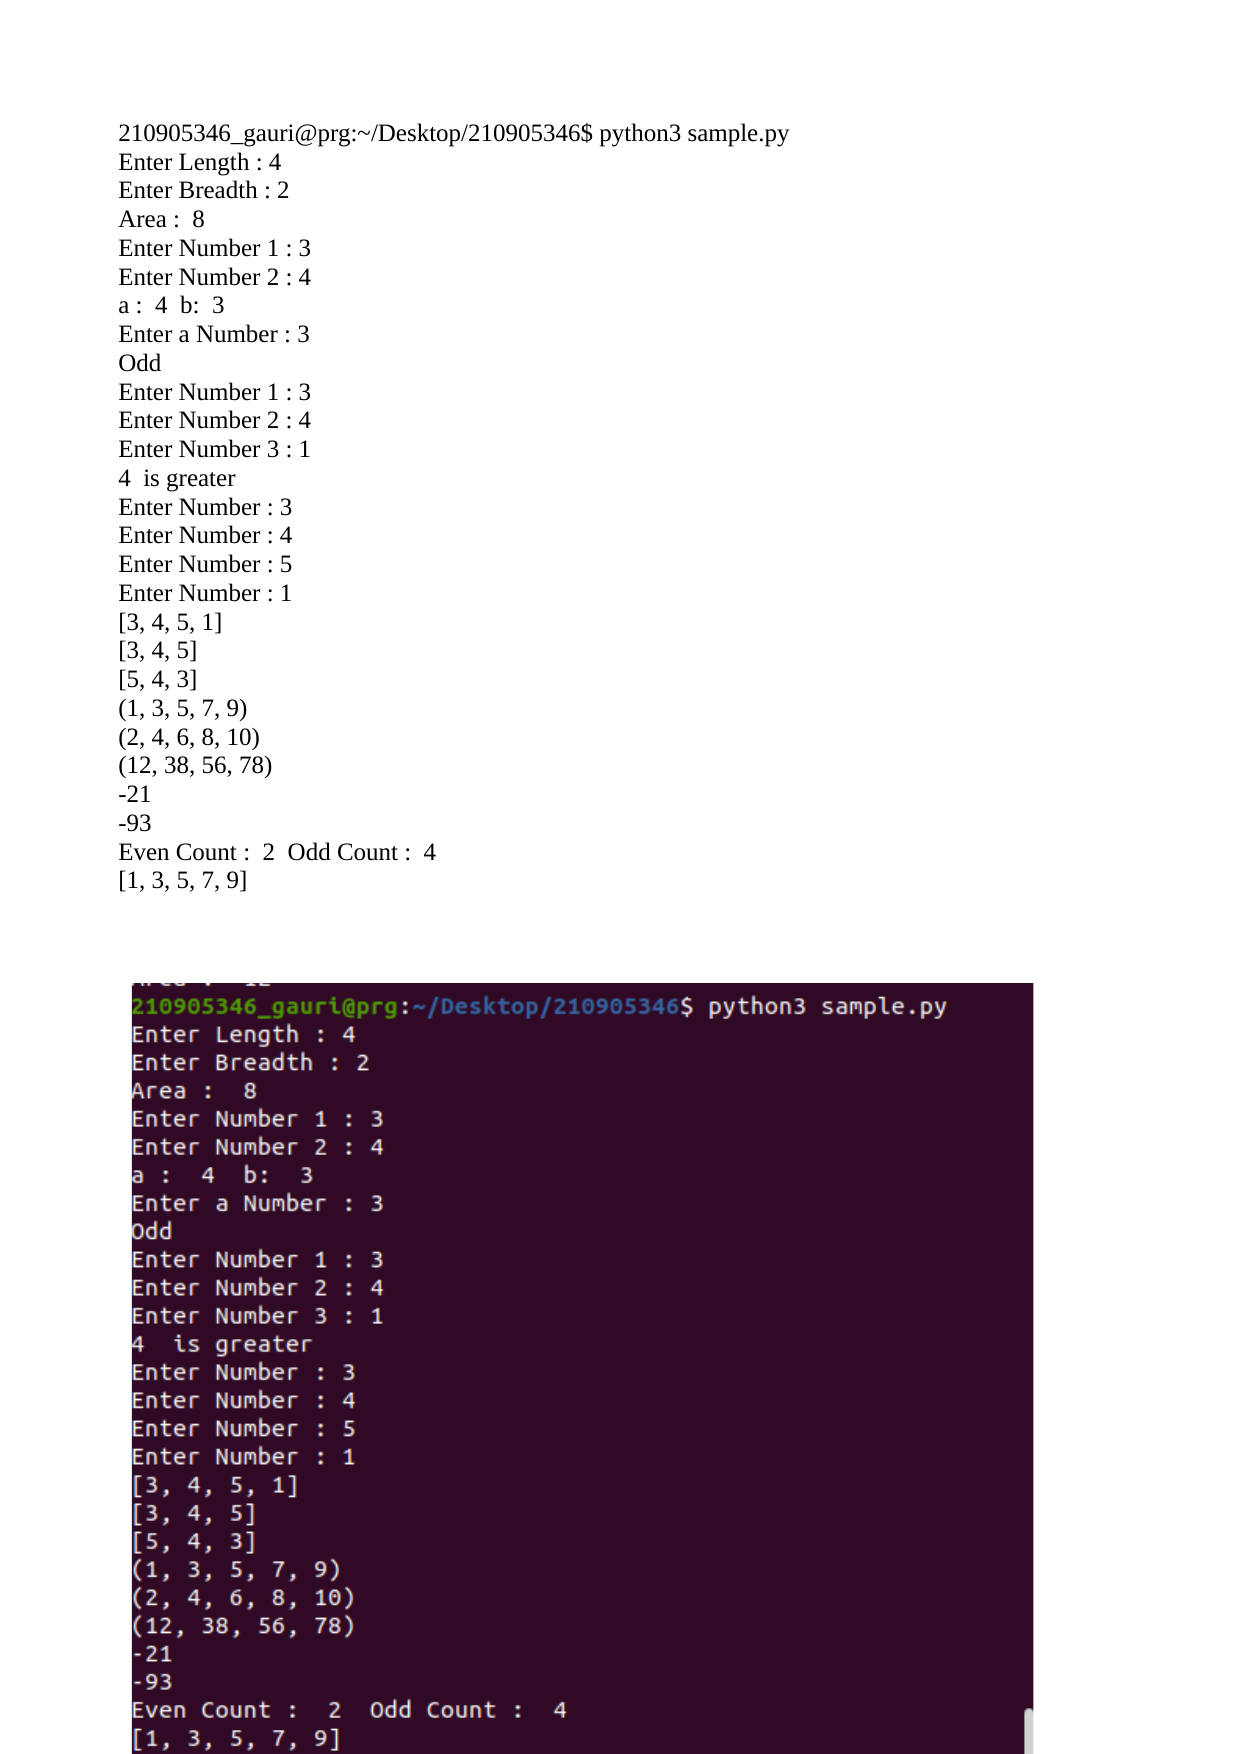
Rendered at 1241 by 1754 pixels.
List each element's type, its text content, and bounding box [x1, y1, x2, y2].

text -21 [118, 779, 1122, 808]
text Enter Number : 5 [118, 549, 1122, 578]
text Enter Number : 3 [118, 492, 1122, 521]
text [1, 3, 5, 7, 9] [118, 866, 1122, 894]
text Enter Number : 1 [118, 578, 1122, 607]
text Enter a Number : 3 [118, 319, 1122, 348]
text Enter Number 3 : 1 [118, 434, 1122, 463]
text Area : 8 [118, 204, 1122, 233]
text Enter Length : 4 [118, 147, 1122, 176]
text 210905346_gauri@prg:~/Desktop/210905346$ python3 sample.py [118, 118, 1122, 147]
text Enter Number 2 : 4 [118, 406, 1122, 434]
text 4 is greater [118, 463, 1122, 492]
text Enter Number 2 : 4 [118, 262, 1122, 291]
text Even Count : 2 Odd Count : 4 [118, 837, 1122, 866]
text -93 [118, 808, 1122, 837]
text Odd [118, 348, 1122, 377]
picture [131, 983, 1034, 1754]
text Enter Number : 4 [118, 521, 1122, 549]
text [3, 4, 5] [118, 636, 1122, 664]
text (2, 4, 6, 8, 10) [118, 722, 1122, 751]
text [3, 4, 5, 1] [118, 607, 1122, 636]
text a : 4 b: 3 [118, 291, 1122, 319]
text Enter Number 1 : 3 [118, 377, 1122, 406]
text (1, 3, 5, 7, 9) [118, 693, 1122, 722]
text Enter Breadth : 2 [118, 176, 1122, 204]
text [5, 4, 3] [118, 664, 1122, 693]
text Enter Number 1 : 3 [118, 233, 1122, 262]
text (12, 38, 56, 78) [118, 751, 1122, 779]
